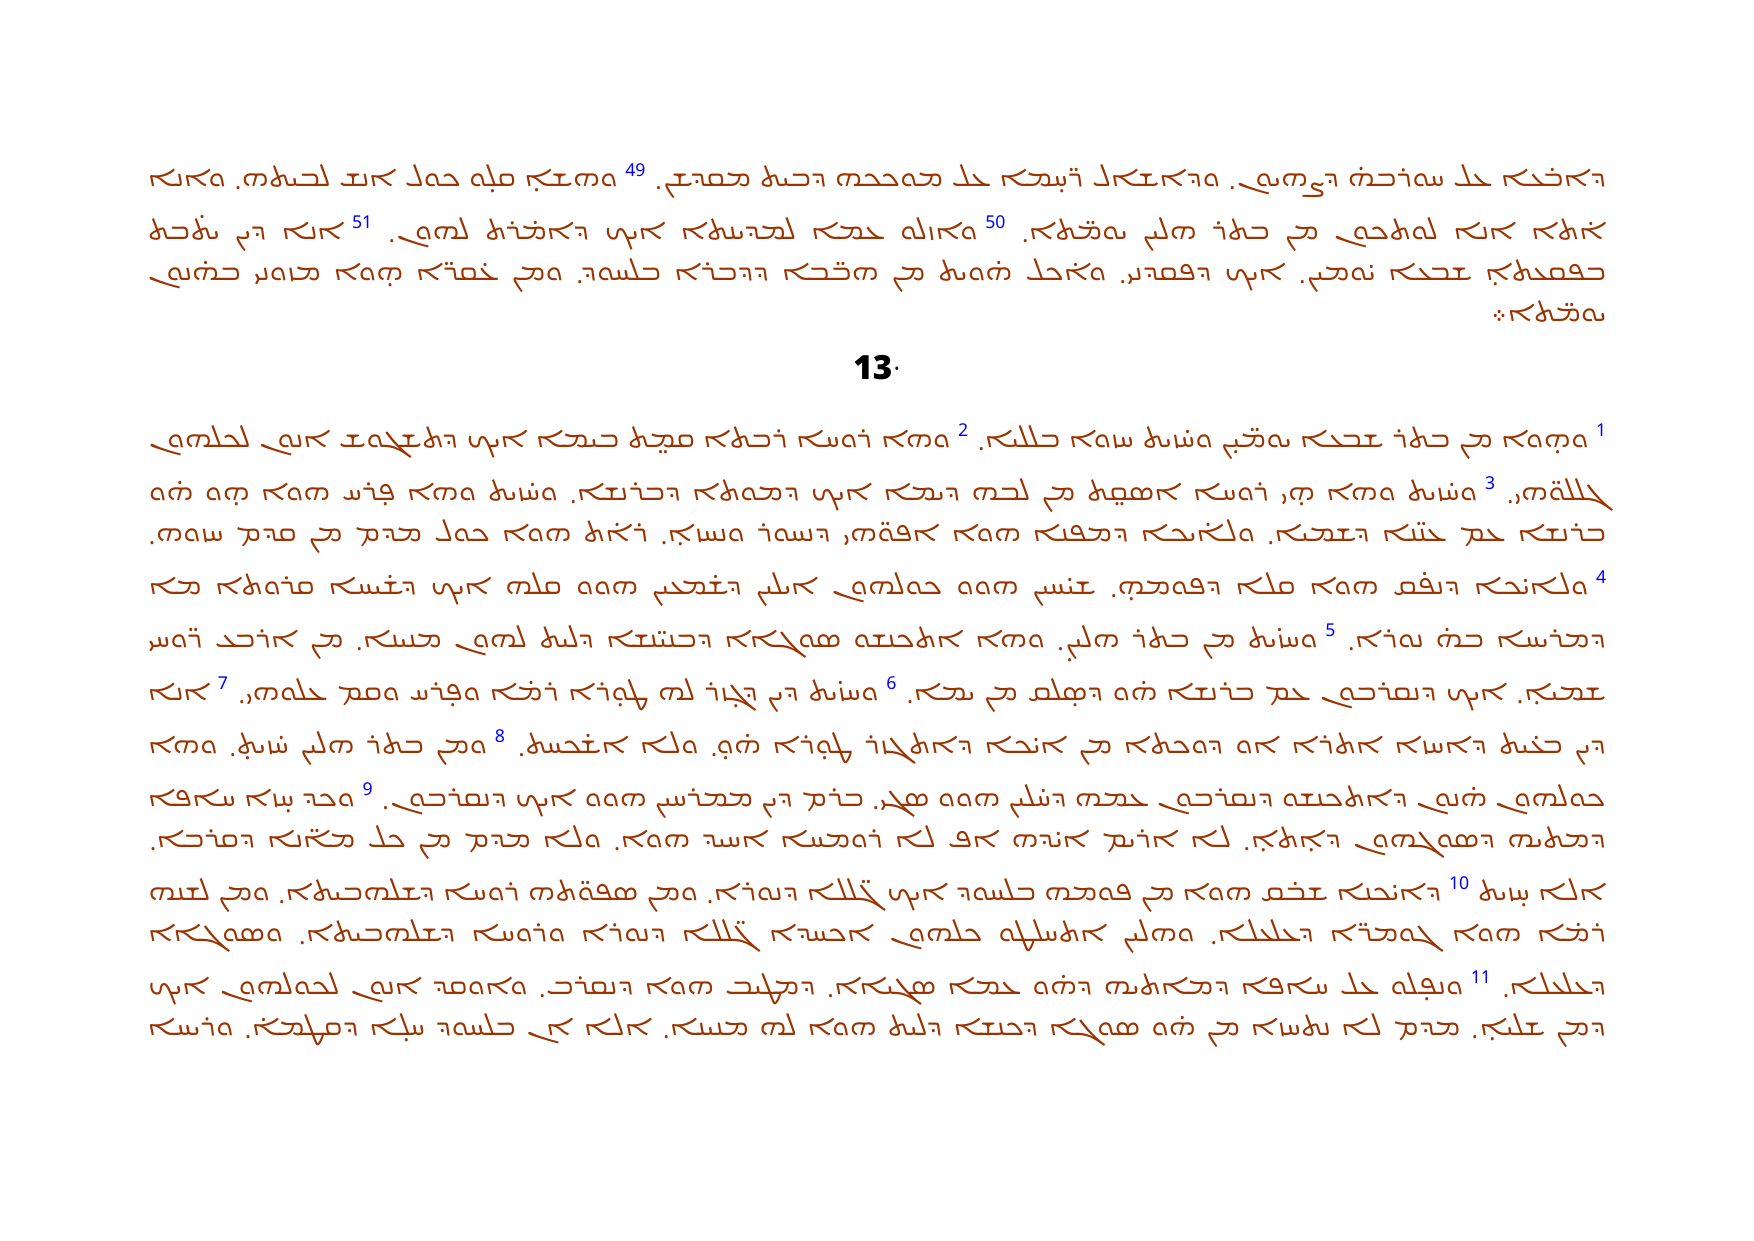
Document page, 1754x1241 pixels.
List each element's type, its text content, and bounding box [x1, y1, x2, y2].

text ܁13 [148, 348, 1606, 396]
text 1 ܘܗ̣ܘܐ ܡܢ ܒܬܪ ܫܒܥܐ ܝܘܡ̈ܝ̣ܢ ܘܚ̇ܙܝܬ ܚܙܘܐ ܒܠܠܝܐ܂ 2 ܘܗܐ ܪܘܚܐ ܪܒܬܐ ܩܡ̤ܬ ܒܝܡܐ ܐܝܟ ܕܬܫܓܘܫ ܐܢܘܢ ܠܟܠܗܘܢ ܓܠܠܘ̈ܗܝ܂ 3 ܘܚ̇ܙܝܬ ܘܗܐ ܗ̣ܝ ܪܘܚܐ ܐܣܩ̤ܬ ܡܢ ܠܒܗ ܕܝܡܐ ܐܝܟ ܕܡܘܬܐ ܕܒܪܢܫܐ܂ ܘܚ̇ܙܝܬ ܘܗܐ ܦ̣ܪܚ ܗܘܐ ܗ̣ܘ ܗ̇ܘ ܒܪܢܫܐ ܥܡ ܥܢ̈ܢܐ ܕܫܡܝܐ܂ ܘܠܐ̇ܝܟܐ ܕܡܦܢܐ ܗܘܐ ܐܦܘ̈ܗܝ ܕܢܚܘܪ ܘܢܚܙܐ̣܂ ܪܐ̇ܬ ܗܘܐ ܟܘܠ ܡܕܡ ܡܢ ܩܕܡ ܚܙܘܗ܂ 4 ܘܠܐܝ̇ܟܐ ܕܢܦ̇ܩ ܗܘܐ ܩܠܐ ܕܦܘܡܗ̣܂ ܫܝ̇ܚܝܢ ܗܘܘ ܟܘܠܗܘܢ ܐܝܠܝܢ ܕܫ̇ܡܥܝܢ ܗܘܘ ܩܠܗ ܐܝܟ ܕܫ̇ܝܚܐ ܩܪܘܬܐ ܡܐ ܕܡܪܝܚܐ ܒܗ̇ ܢܘܪܐ܂ 5 ܘܚܙ̇ܝܬ ܡܢ ܒܬܪ ܗܠܝܢ̣܂ ܘܗܐ ܐܬܟܢܫܘ ܣܘܓܐܐ ܕܒܢܝ̈ܢܫܐ ܕܠܝܬ ܠܗܘܢ ܡܢܝܢܐ܂ ܡܢ ܐܪܒܥ ܖ̈ܘܚܝ ܫܡܝܐ̣܂ ܐܝܟ ܕܢܩܪܒܘܢ ܥܡ ܒܪܢܫܐ ܗ̇ܘ ܕܣ̣ܠܩ ܡܢ ܝܡܐ܂ 6 ܘܚܙ̇ܝܬ ܕܝܢ ܕܓ̣ܙܪ ܠܗ ܛܘ̣ܪܐ ܪܡ̇ܐ ܘܦ̣ܪܚ ܘܩܡ ܥܠܘܗܝ܂ 7 ܐܢܐ ܕܝܢ ܒܥ̇ܝܬ ܕܐܚܙܐ ܐܬܪܐ ܐܘ ܕܘܟܬܐ ܡܢ ܐܝ̇ܟܐ ܕܐܬܓܙܪ ܛܘ̣ܪܐ ܗ̇ܘ̣܂ ܘܠܐ ܐܫ̇ܟܚܬ܂ 8 ܘܡܢ ܒܬܪ ܗܠܝܢ ܚ̇ܙܝܬ̣܂ ܘܗܐ ܟܘܠܗܘܢ ܗ̇ܢܘܢ ܕܐܬܟܢܫܘ ܕܢܩܪܒܘܢ ܥܡܗ ܕܚ̇ܠܝܢ ܗܘܘ ܣܓܝ܂ ܒܪܡ ܕܝܢ ܡܡܪܚܝܢ ܗܘܘ ܐܝܟ ܕܢܩܪܒܘܢ܂ 9 ܘܟܕ ܚ̣ܙܐ ܚܐܦܐ ܕܡܬܝܗ ܕܣܘܓܗܘܢ ܕܐ̣ܬܐ̣܂ ܠܐ ܐܪܝܡ ܐܝ̇ܕܗ ܐܦ ܠܐ ܪܘܡܚܐ ܐܚܝܕ ܗܘܐ܂ ܘܠܐ ܡܕܡ ܡܢ ܟܠ ܡܐ̈ܢܐ ܕܩܪܒܐ܂ ܐܠܐ ܚ̣ܙܝܬ 10 ܕܐܝ̇ܟܢܐ ܫܒ̇ܩ ܗܘܐ ܡܢ ܦܘܡܗ ܒܠܚܘܕ ܐܝܟ ܓ̈ܠܠܐ ܕܢܘܪܐ܂ ܘܡܢ ܣܦܘ̈ܬܗ ܪܘܚܐ ܕܫܠܗܒܝܬܐ܂ ܘܡܢ ܠܫܢܗ ܪܡ̇ܐ ܗܘܐ ܓܘܡܖ̈ܐ ܕܥܠܥܠܐ܂ ܘܗܠܝܢ ܐܬܚܠܛܘ ܟܠܗܘܢ ܐܟܚܕܐ ܓ̈ܠܠܐ ܕܢܘܪܐ ܘܪܘܚܐ ܕܫܠܗܒܝܬܐ܂ ܘܣܘܓܐܐ ܕܥܠܥܠܐ܂ 11 ܘܢܦ̣ܠܘ ܥܠ ܚܐܦܐ ܕܡܐܬܝܗ ܕܗ̇ܘ ܥܡܐ ܣܓܝܐܐ܂ ܕܡܛܝܒ ܗܘܐ ܕܢܩܪܒ܂ ܘܐܘܩܕ ܐܢܘܢ ܠܟܘܠܗܘܢ ܐܝܟ ܕܡܢ ܫܠܝܐ̣܂ ܡܕܡ ܠܐ ܢܬܚܙܐ ܡܢ ܗ̇ܘ ܣܘܓܐ ܕܟܢܫܐ ܕܠܝܬ ܗܘܐ ܠܗ ܡܢܝܢܐ܂ ܐܠܐ ܐܢ ܒܠܚܘܕ ܚܠ̣ܐ ܕܩܛܡܐ̇܂ ܘܪܝܚܐ ܕܬܢܢܐ܂ ܘܚ̇ܙܝܬ ܘܬܡ̇ܗܬ܀ 12 ܘܡܢ ܒܬܪ ܗܠܝܢ̣܂ ܚܙ̇ܝܬ ܠܗ̇ܘ ܒܪܢܫܐ ܕܢܚ̣ܬ ܡܢ ܛܘ̣ܪܐ ܗ̇ܘ܂ ܘܩ̇ܪܐ ܗܘܐ ܠܘܬܗ ܣܘܓܐܐ ܕܟܢܫܐ ܐܚܪܢܐ ܕܫܠܡܐ܂ 13 ܘܗܘܘ ܡܬܩܪܒܝܢ ܗܘܘ ܠܘܬܗ ܕܡ̈ܘܬܐ ܕܒܢܝܢ̈ܫܐ ܣܓ̈ܝܐܐ܂ ܡܢܗܘܢ ܚ̇ܕܝܢ ܗܘܘ ܕܝܢ܂ ܘܡܢܗܘܢ ܟܡܝܕܝܢ ܘܡܢܗܘܢ ܐܣܝܪܝܢ܂ ܘܡܢܗܘܢ ܡܝܬܝܢ ܠܐܝܠܝܢ ܕܡܬܩܪܒܝܢ܂ ܘܐܢܐ ܕܝܢ ܡܢ ܣܘܓܐܐ ܕܙܘܥܬܐ ܐܬܬܥܝܪܬ ܀ ܘܒܥ̇ܝܬ ܡܢ ܡܪܝܡܐ ܘܐܡ̇ܪܬ܂ 14 ܐܢܬ ܗܘ ܕܡܢ ܒܪܫܝܬ ܚܘܝܬܝܗܝ ܠܥ̣ܒܕܟ ܬܡܝ̈ܗܬܐ ܗܠܝܢ܂ ܘܟܕ ܠܐ ܫ̇ܘܐ ܐܢܐ ܚܫܒܬܢܝ ܕܬܩܒܠܝܗ̇ ܠܒܥܘܬܝ܂ 15 ܘܗܫܐ ܓܠܝ ܠܝ ܬܘܒ ܦܘܫܩܗ ܕܚܙܘܐ ܗܢܐ܂ 16 ܐܝܟ ܕܡܬܚܫܒ ܐܢܐ ܓܝܪ ܒܡܕܥܝ̣܂ ܘܝ ܠܐܝܠܝܢ ܕܡܫܬܚܪܝܢ ܒܗ̇ܢܘܢ ܝܘܡ̈ܬܐ܂ ܘܣ̇ܓܝ ܬܘܒ ܝܬܝܪܐܝܬ̣܂ ܘܝ ܠܐܝܠܝܢ ܕܠܐ ܡܫܬܚܪܝܢ܂ 17 ܡܛܠ ܓܝܪ ܕܠܐ ܐܫܬܚܪ ܢܬܬܥܝܩܘܢ 18 ܒܡܕܡ ܕܢܛܝܪ ܠܐܝܠܝܢ ܕܡܫܬܚܪܝܢ ܒܝܘ̈ܡܬܐ ܐܚܖ̈ܝܐ܂ ܘܗ̣ܢܘܢ ܕܝܢ ܠܐ ܡܡܛܝܢ ܠܗܝܢ܂ ܐܦ ܠܐܝܠܝܢ ܕܐܫܬܚܪܘ܂ 19 ܡܛܠ ܗܢܐ ܘܝ܂ ܚ̇ܙܝܢ ܓܝܪ ܩܘܢܕܝܢܘܣ ܖ̈ܘܪܒܐ̣܂ ܥܡ ܐܘ̈ܠܨܢܐ ܣܓ̈ܝܐܐ ܐܝܟ ܕܡܚܘܝܢ ܚ̈ܙܘܐ ܗܠܝܢ܂ 20 ܒܪܡ ܕܝܢ ܦܩܚ ܗܘ ܕܢܩܘܡ ܐܢܫ ܒܩܝܢܕܘܢܣ ܘܢܐܬܐ ܠܗܝܢ ܠܗܠܝܢ܂ ܐܘ ܕܢܥܒܪ ܐܝܟ ܥܢܢܐ ܡܢ ܥܠܡܐ܂ ܘܠܐ ܢܚܙܐ ܡܕܡ ܕܓ̇ܕܫ ܒܫܘܠܡܗܘܢ ܕܙܒܢ̈ܐ ܀ 21 ܘܥ̣ܢܐ ܘܐܡ̣ܪ ܠܝ ܐܦ ܦܘܫܩܗ ܕܚܙܘܟ ܐܡ̇ܪ ܠܟ܂ ܐܦ ܥܠ ܐܝܠܝܢ ܕܡܠ̣ܠܬ ܐܓ̇ܠܐ ܠܟ܂ 22 ܡܛܠ ܕܐܡ̣ܪܬ ܥܠ ܐܝܠܝܢ ܕܡܫܬܚܪܝܢ ܘܥܠ ܐܝܠܝܢ ܕܠܐ ܡܫܬܚܪܝ̣ܢ܂ ܗܕܐ ܗܝ ܐܠܬܐ܂ 23 ܗ̇ܘ ܕܡܣܝܒܪ ܩܘܢܕܘܢܘܣ ܒܗ̇ܘ ܙܒܢܐ̣܂ ܗ̣ܘ ܡܢܛܪ ܠܐܝܠܝܢ ܕܒܝܢܕܘܢܘܣ ܪܡ̣ܝܢ ܠܐܝܠܝܢ ܕܐܝܬ ܠܗܘܢ ܥ̇ܒ̈ܕܐ ܘܗܝܡܢܘܬܐ ܠܘܬ ܡܪܝܡܐ ܘܚܝܠܬܢܐ܂ 24 ܚܙܝ ܗܟܝܠ ܕܐܬܝܗܒ ܛܘܒܐ ܠܐܝܠܝܢ ܕܐܫܬܚܪܘ ܝܬܝܪ ܡܢ ܐܝܠܝܢ ܕܡܝܬܘ܂ 25 ܦܘܫܩܗ ܕܝܢ ܕܚܙܘܟ ܗܢܘ܂ ܂ ܡܛܠ ܕܚܙ̣ܝܬ ܓܒܪܐ ܕܣ̇ܠܩ ܡܢ ܠܒܗ ܕܝܡܐ܂ 26 ܗ̣ܘܝܘ ܘ̇ܘ ܕܢܛ̇ܪ ܡܪܝܡܐ ܠܙܒ̈ܢܐ ܣܓܝܐ̈ܐ܂ ܗ̇ܘ ܕܒܐܝܕܗ ܢܦܪܩܝܗ̇ ܠܒܪܝܬܗ܂ ܘܗ̣ܘ ܢܥܒܪ ܠܐܝܠܝܢ ܕܐܫܬܚܪܘ܂ 27 ܘܕܚ̣ܙܝܬ ܕܡܢ ܦܘܡܗ ܢܦ̇ܩܐ ܗܘܬ ܪܘܚܐ ܕܢܘܪܐ ܘܕܥܠܥܠܐ܂ 28 ܘܕܠܐ ܕܝܢ ܐܚܝܕ ܗܘܐ ܒܐ̣ܝܕܗ ܪܘܡܚܐ ܘܠܐ ܡܐܢܐ ܕܩܪܒܐ܂ ܘܚ̇ܒܠ ܠܣܘܓܐܐ ܕܡܬܝܬܗ ܕܗ̇ܘ ܟܢܫܐ ܕܐ̇ܬܐ ܕܢܥܒܕ ܥܡܗ ܩܪܒܐ܂ ܗܕܐ ܗܝ ܡܠܬܐ܂ 29 ܗܐ ܝܘܡ̈ܬܐ ܐ̇ܬܝܢ܂ ܐܡܬܝ ܕܢܥܒܕ ܡܪܝܡܐ ܕܢܦܪܘܩ ܠܐܝܠܝܢ ܕܥܠ ܐܪܥܐ܂ 30 ܬܐܬܐ ܬܘܗܬܐ ܣܓܝܐܬܐ ܥܠ ܥܡܘܖ̈ܝܗ̇ ܕܐܪܥܐ܂ 31 ܘܢܬܚܫܒܘܢ ܕܢܩܪܒܘܢ ܚܕ ܥܡ ܚܕ܂ ܡܕܝܢܬܐ ܥܡ ܡܕܝܢܬܐ܂ ܘܐܬܪܐ ܥܡ ܐܬܪܐ܂ ܘܥܡܐ ܥܡ ܥܡܐ܂ ܘܡܠܟ̇ܘܬܐ ܥܡ ܡܠܟܘܬܐ܂ 32 ܘܢܗ̇ܘܐ ܟܕ ܢܗ̈ܘܝܢ ܗܠܝܢ ܐܬܘ̈ܬܐ ܕܩܕ̇ܡܬ ܐܡ̇ܪܬ ܠܟ܂ ܗ̇ܝܕܝܢ ܢܬܓܠܐ ܒܪܝ ܗ̇ܘ ܕܚܙ̣ܝܬ ܐܝܟ ܓܒܪܐ ܕܣ̇ܠܩ܂ 33 ܘܟܕ ܢܫܡܥܘܢ ܥܡܡ̈ܐ ܟܠܗܘܢ ܩܠܗ ܢܫܒܩܘܢ ܟܠ ܐܢܫ ܡܢܗܘܢ ܐܬܪܗ ܘܩܪܒܐ ܕܒܝܢܬܗܘܢ 34 ܘܢܬܟܢܫܘܢ ܐܟܚܕܐ ܟܢܫܐ ܕܠܝܬ ܠܗ ܡܢܝܢܐ܂ ܐܝܟ ܕܚ̣ܙܝܬ ܕܨ̇ܒܝܢ ܕܢܐܬܘܢ ܘܢܥܒܕܘܢ ܩܪܒܐ ܥܡ ܓܒܪܐ ܗ̇ܘ܂ 35 ܗ̣ܘ ܕܝܢ ܢܩܘܡ ܥܠ ܪܝܫ ܛܘ̣ܪܐ ܕܨܗܝܘܢ܂ 36 ܘܨܗܝܘܢ ܕܝܢ ܬܐܬܐ܂ ܘܬܬܓܠܐ ܠܟܘܠ ܟܕ ܡܥܬܕܐ ܘܒܢ̣ܝܐ܂ ܐܝܟ ܕܚ̣ܙܝܬ ܛܘ̣ܪܐ ܕܐܬܓܙܪ ܕܠܐ ܒܐܝܕ̈ܝܢ܂ 37 ܗ̣ܘ ܕܝܢ ܒܪܝ̣܂ ܢܟܣ ܠܥܡ̈ܡܐ ܗܠܝܢ ܕܐܬܘ ܥܠ ܪܘܫܥܗܘܢ܂ ܗ̇ܢܘܢ ܕܐܬܕܡܝܘ ܠܥܠܥܠܐ܂ ܘܢܣܕܘܪ ܩܕܡܝܗܘܢ ܥ̇ܒ̈ܕܝܗܘܢ ܒܝ̣̈ܫܐ܂ ܘܬܫܢܝܩܐ ܗ̇ܘ ܕܥܬܝܕܝܢ ܕܢܫܬܢܩܘܢ܂܂ 38 ܡܢ ܒܬܪܟܢ ܕܝܢ ܗ̇ܘ ܕܐܬܕܡܝ ܠܫܠܗܒܝܬܐ̣܂ ܢܘܒܕ ܐܢܘܢ ܕܠܐ ܥܡܠܐ܂ ܒܢܡܘܣܗ ܕܗ̇ܘ ܕܐܬܕܡܝ ܠܢܘܪܐ ܀ 39 ܘܕܚܙܝܬܝܗܝ ܕܩ̇ܪܐ ܘܡܟܢܫ ܠܘܬܗ ܣܘܓܐܐ ܕܟܢܫܐ ܐܚܪܢܐ ܕܫܠܡܐ̣܂ 40 ܗ̣ܢܘܢ ܐܢܘܢ ܬܫܥܐ ܫܒ̈ܛܝܢ ܘܦܠܓܗ܂ ܗܠܝܢ ܕܐܫܬܒܝܘ ܗܘܘ ܡܢ ܐܪܥܗܘܢ ܒܝܘ̈ܡܬܗ ܕܝܘܫܝܐ ܡ̇ܠܟܐ܂ ܗܠܝܢ ܕܫ̣ܒܐ ܣܠܒܢܣܪ ܡ̇ܠܟܐ ܕܐܬܘܖ̈ܝܐ܂ ܘܐܝܬܝ ܐܢܘܢ ܠܥܒܪܗ ܕܢܗܪܐ ܦܪܬ܇ ܘܐܫܬܒܝܘ ܠܐܪܥܐ ܐܚܪܬܐ 41 ܐܬܚܫܒܘ ܗܘܘ ܓܝܪ ܗ̣ܢܘܢ ܒܝܢܬܗܘܢ܂ ܘܐܬܡܠܟܘ ܗܢܐ ܡܠ̣ܟܐ̣܂ ܕܢܫܒܩܘܢ ܣܘܓܐܐ ܕܥܡ̈ܡܐ ܘܢܐܙܠܘܢ ܠܐܬܪܐ ܓܘܝܐ܂ ܐܝܟܐ ܕܡܢ ܝܘܡ̈ܘܗܝ ܠܐ ܥܡ̤ܪܬ ܬܡܢ ܫܪܒܬܐ ܕܒ̈ܢܝܢܫܐ 42 ܕܐܦܢ ܬܡܢ ܢܛܪܘܢ ܢܡܘܣܗܘܢ ܗ̇ܘ ܕܠܐ ܢܛܪܘܗܝ ܗܘܘ ܒܐܪܥܗܘܢ܀ 43 ܘܥܠܘ ܗܘܘ ܕܝܢ ܒܡ̈ܥܠܢܐ ܐ̈ܠܝܨܐ ܕܦܪܬ܂ 44 ܥ̣ܒܕ ܠܗܘܢ ܓܝܪ ܡܪܝܡܐ ܗܝ̇ܕܝܢ ܬܕܡܖ̈ܬܐ܂ ܟ̇ܠܐ ܗܘܐ ܓܝܪ ܡܦܩܢ̈ܘܗܝ ܕܢܗܪܐ ܥܕܡܐ ܕܥ̣ܒܪܘ ܟܘܠܗܘܢ܂ 45 ܕܢܐܙܠܘܢ ܗܘܘ ܕܝܢ ܒܝ̣ܫܐ܂ ܐܘܪܚܐ ܣܓܝܐܐ ܗܘܬ ܠܡܐܙܠ̣ ܡܪܕܐ ܫܢܬܐ ܚܕܐ ܘܦܠܓܗ̇܂ ܗ̣ܘ ܕܝܢ ܗ̇ܘ ܐܬܪܐ ܡܬܩܪܐ ܐܪܙܦ܂ ܣܘܦܗ ܕܥܠܡܐ܂ 46 ܘܥܡ̣ܪܘ ܬܡܢ ܥܕܡܐ ܠܙܒܢܐ ܐܚܪܝܐ܂ ܘܗܝ̇ܕܝܢ ܬܘܒ ܕܥܬܝܕܝܢ ܕܢܐܬܘܢ̣܂ 47 ܬܘܒ ܡܪܝܡܐ ܢܟܠܐ ܡܦܩ̈ܢܘܗܝ ܕܢܗܪܐ ܦܪܬ܂ ܐܝܟ ܕܢܫܟܚܘܢ ܢܥܒܪܘܢ܂ ܡܛܠ ܗܢܐ ܗܘ ܚܙ̣ܝܬ ܣܘܓܐܐ ܕܟܢܫܐ ܕܡܬܟܢܫ ܒܫܠܡܐ܂ 48 ܐܠܐ ܐܦ ܐܝܠܝܢ ܕܐܫܬܚܪܘ ܡܢ ܥܡܟ ܢܐܚܘܢ܂ ܐܝܠܝܢ ܕܡܫܬܟܚܝܢ ܒܬܚ̈ܘܡܝ ܩܕ̈ܝܫܐ܂ 49 ܘܢܗܘܐ ܕܝܢ ܕܟܕ ܢܘܒܕ ܣܘܓܐܐ ܕܥܡ̈ܡܐ ܕܐܬܟܢܫܘ̣ ܢܛܢ ܥܠ ܥܡܐ ܕܐܫܬܚܪ܂ 50 ܘܗ̇ܝܕܝܢ ܢܚܘܐ ܐܢܘܢ ܬܕܡܖ̈ܬܐ ܝܬܝܖ̈ܬܐ ܀ 51 ܘܐܢܐ ܬܘܒ ܐܡ̇ܪܬ ܠܗ܂ ܐܘ ܡܪܝܐ ܡܪܝ܂ ܗܕܐ ܐܘܕܥܝܢܝ܂ ܡܛܠ ܡܢܐ ܚܙ̇ܝܬܗ ܠܓܒܪܐ ܕܡܢ ܠܒܗ ܕܝܡܐ ܣܠܩ ݊ ݊ ܀ ܘܥ̣ܢܐ ܘܐ̣ܡܪ ܠܝ܂ 52 ܐܝ̇ܟܢܐ ܕܠܐ ܡ̣ܨܐ ܐܢܫ ܕܢܒܨܐ ܘܢܫܟܚ ܐܘ ܢܕܥ ܡܕܡ ܕܒܥܘܡ̈ܩܘܗܝ ܕܝܡܐ̣܂ ܗܟܢܐ ܠܐ ܡܫܟܚ ܐܢܫ ܡܢ ܐܝܠܝܢ ܕܥܠ ܐܪܥܐ ܕܢܚܙܝܘܗܝ ܠܒܪܝ ܐܘ ܠܐܝܠܝܢ ܕܥܡܗ̇܂ ܐܠܐ ܐܢ ܒܗ̇ܘ ܙܒܢܐ ܒܝܘܡܗ܂ 53 ܗܢܘ ܦܘܫܩܗ ܕܚܙܘܐ ܕܚ̣ܙܝܬ܂ ܡܛܠ ܗܢܐ ܐܬܓܠܝ ܠܟ ܗܠܝܢ̇ ܠܟ ܒܠܚܘܕܝܟ܂ 54 ܡܛܠ ܕܫܒ̣ܩܬ ܐܝܠܝܢ ܕܕܝܠܟ ܐ̈ܢܝܢ܂ ܘܐܬܒܛܠ ܠܟ ܥܠ ܐܝܠܝܢ ܕܕܝܠܢ ܐ̈ܢܝܢ܂ ܘܐܝܠܝܢ ܕܕܢܡܘܣܐ ܐ̈ܢܝܢ ܒܥ̣ܝܬ 55 ܚܝ̈ܝܟ ܓܝܪ ܒܚܟܡܬܐ ܕܒ̣ܪܬ܂ ܘܠܣܟܘܠܬܢܘܬܐ ܩܪ̣ܝܬ ܐܡܝ܂ 56 ܡܛܠ ܗܢܐ ܚܘܝܬܟ ܗܠܝܢ܂ ܐܓܪܐ ܓܝܪ ܠܘܬ ܡܪܝܡܐ ܢܗܘܐ ܕܝܢ ܡܢ ܒܬܪ ܬܠܬܐ ܝܘܡ̈ܝܢ ܐܡܠܠ ܥܡܟ ܐܚܖ̈ܢܝܬܐ܂ ܘܐܦܫܩ ܠܟ ܬܕܡܖ̈ܬܐ ܐܚܖ̈ܝܬܐ ܀܀ 57 ܘܐ̇ܙܠܬ ܘܗ̇ܠܟܬ ܒܦܩܥܬܐ ܣ̇ܓܝ܂ ܘܡܫܒܚ ܗܘ̇ܝܬ ܘܡܘܕܐ ܠܡܪܝܡܐ̇܂ ܥܠ ܬܕܡܖ̈ܬܐ ܕܥܒ̣ܕ ܒܙܒܢ ܙܒܢ܂ 58 ܘܡܕܒܪ ܙܒ̈ܢܐ ܘܡܕܡ ܕܐ̇ܬܐ ܒܙܒ̈ܢܐ܂ ܘܝܬ̇ܒܬ ܬܡܢ ܬܠܬܐ ܝܘܡ̈ܝܢ܂ [148, 408, 1606, 1050]
text 1 ܘܗ̣ܘܐ ܕܟܕ ܡܠܠ ܗܘܐ ܐܪܝܐ ܡ̈ܠܐ ܗܠܝܢ ܠܘܬ ܢܫܪܐ̣܂ ܚܙܝ̇ܬ 2 ܘܗܐ ܪܝܫܐ ܗ̇ܘ ܕܐܫܬܚܪ ܐܬܚܒܠ ܡܢ ܫܠܝܐ܂ ܘܗ̇ܝܕܝܢ ܗ̇ܢܘܢ ܬܪܝܢ ܓܦ̈ܐ ܕܐܙ̣ܠܘ ܠܘܬܗ̣܂ ܩܡ̇ܘ ܐܝܟ ܕܢܫܬܠܛܘܢ ܘܠܖ̈ܝܫܢܘܬܗܘܢ ܢܗܘܐ ܫܘܠܡܐ܂ ܘܫܓܘܫܝܐ ܬܗܘܐ ܡܠܝ̣ܐ܂ 3 ܘܚ̇ܙܝܬ ܕܐܦ ܗ̣ܢܘܢ ܐܬܚܒܠܘ܂ ܘܟܠܗ ܦܓܪܗ ܕܢܫܪܐ ܝܩ̇ܕ ܗܘܐ܂ ܐܪܥܐ ܕܝܢ ܬܡܝܗܐ ܗܘܬ ܣ̇ܓܝ܂ ܐܢܐ ܕܝܢ ܡܢ ܣܘܓܐܐ ܕܙܘܥܬܐ ܘܡܢ ܕܚܠܬܐ ܪܒܬܐ ܐܬ̇ܬܥܝܪܬ܂ ܘܐܡ̇ܪܬ ܠܪܘܚܝ܂ 4 ܕܐܢܬܝ ܥܒ̣ܕܬܝ ܠܝ ܗܠܝܢ ܟܠܗܝܢ̇ ܡܛܠ ܕܡܥܩܒܐ ܐܢܬ ܥܠ ܐܘܖ̈ܚܬܗ ܕܡܪܝܡܐ܂ 5 ܘܗܐ ܡܫܪܝ ܐܢܐ ܒܢܦܫܝ܂ ܘܪܘܚܝ ܒܨܪܬ ܣ̇ܓܝ܂ ܘܠܐ ܐܫܬܚܪ ܒܝ ܚܝܠܐ ܐܦܠܐ ܩܠܝܠ ܡܢ ܕܚܠܬܐ ܣܓܝܐܬܐ ܕܕܚ̇ܠܬ ܒܗܢܐ ܠܠܝܐ ܀ 6 ܘܗܫܐ ܐܒ̇ܥܐ ܡܢ ܡܪܝܡܐ ܘܢܚܝܠܢܝ ܥܕܡܐ ܠܚܪܬܐ܂ 7 ܘܐܡ̇ܪܬ܂ ܐܘ ܡܪܝܐ ܡܪܝ܂ ܐܢ ܐܫܟ̇ܚܬ ܖ̈ܚ̣ܡܐ ܒܥ̈ܝܢܝܟ܃ ܘܐܢ ܫܪܝܪܐܝܬ ܐܝܬ ܠܝ ܛܘܒܐ ܠܘܬܟ ܝܬܝܪ ܡܢ ܣܓ̈ܝܐܐ܃ ܘܐܢ ܒܩܘܫܬܐ ܣܠ̤ܩܬ ܒܥܘܬܝ ܩܕܡ ܪܒܘܬܐ ܕܦܪܨܘܦܟ̣܂ 8 ܚܝܠܝܢܝ ܘܐܘܕܥܝܢܝ ܠܝ ܠܥ̣ܒܕܟ ܦܘܫܩܗ ܘܦܘܪܫܢܗ ܕܚܙܘܐ ܗܢܐ ܕܚ̇ܙܝܬ܂ ܡܛܠ ܕܡܠܝܐܝܬ ܬܒܝܐܗ̇ ܠܢܦܫܝ܂ 9 ܠܘ ܓܝܪ ܕܫ̇ܘܐ ܐܢܐ̇܂ ܚܫܒܬܢܝ ܕܬܓܠܐ ܠܝ ܫܘܠܡܗܘܢ ܕܙܒ̈ܢܐ܂ ܘܚܪܬܗܘܢ ܕܥܕ̈ܢܐ ݊ ܀ ܘܥܢ̣ܐ ܘܐܡ̣ܪ ܠܝ܂ 10 ܗܢܘ ܦܘܫܩܗ ܕܚܙܘܐ ܕܚ̣ܙܝܬ܂ 11 ܢܫܪܐ ܕܚܙ̣ܝܬ ܕܣܠ̣ܩ ܡܢ ܝܡܐ̣܂ ܗܕܐ ܗܝ ܡ̇ܠܟܘܬܐ ܪܒܝܥܝܬܐ ܗ̇ܝ ܕܐܬ̤ܚܙܝܬ ܒܚܙܘܐ ܠܐܚܘܟ ܕܢܝܐܝܠ܂ 12 ܐܠܐ ܠܐ ܐܬܦܫ̤ܩܬ ܠܗ ܐܝܟ ܕܡܦܫܩ ܐܢܐ ܠܟ ܗܫܐ܂ ܐܘ̣ ܐܝܟ ܕܦܫ̇ܩܬ ܠܟ ݊ ܀ ݊ 13 ܗܐ ܝܘܡ̈ܬܐ ܐܬ̇ܝܢ܂ ܘܬܩܘܡ ܡܠܟܘܬܐ ܥܠ ܐܪܥܐ܂ ܘܬܗܘܐ ܕܚܝܠܐ ܡܢ ܟܠܗܝܢ ܡܠܟܘ̈ܬܐ ܕܗ̈ܘܝ ܡܢ ܩܕܡܝܗ̇܂ 14 ܘܢܡܠܟܘܢ ܒܗ̇ ܬܪܥܣܪ ܡ̈ܠܟ̇ܝܢ ܚܕ ܒܬܪ ܚܕ܂ 15 ܬܢܝܢܐ ܕܝܢ ܟܕ ܢܡܠܟ̣܂ ܗ̣ܘ ܢܐܚܘܕ ܙܒܢܐ ܝܬܝܪ ܡܢ ܗ̇ܢܘܢ ܬܪܥܣܪ܂ 16 ܣܢܘ ܦܘܫܩܐ ܕܬܪܥܣܪ ܓ̈ܦܐ ܕܚ̣ܙܝܬ܂ 17 ܘܡܛܠ ܕܚ̣ܙܝܬ ܩܠܐ ܕܡܡܠܠ ܗܘܐ ܘܠܐ ܢܦ̇ܩ ܗܘܐ ܡܢ ܪܝܫܗ ܕܢܫܪܐ ܐܠܐ ܡܢ ܡܨܥܬܗ ܕܦܓܪܗ̣܂ 18 ܗܕܐ ܗܝ ܡܠܬܐ܂ ܡܛܠ ܕܒܝܢܬ ܙܒܢܗ̇ ܕܡܠܟܘܬܐ ܗ̇ܝ̣ ܗ̈ܘܝܢ ܦܠܓܘ̈ܬܐ ܣܓܝܐ̈ܬܐ܂ ܘܩܝܢܕܘܢܘܣ ܬܥܒܕ܂ ܕܬܦ̣ܠ ܠܐ ܬܦ̣ܠ܂ ܗܝ̇ܕܝܢ ܐܠܐ ܕܬܘܒ ܬܬܩܢ ܠܪܝܫܢܘܬܗ̇ ܩܕܡܝܬܐ܂ 19 ܘܡܛܠ ܕܚ̣ܙܝܬ ܓ̈ܦܐ ܙܥܘܖ̈ܐ ܬܡܢܝܐ ܕܝܥܘ ܬܚܝܬ ܓܦܘ̈ܗܝ̣܂ 20 ܗܕܐ ܗܝ ܡܠܬܐ܂ ܢܩܘܡܘܢ ܒܗ̇ ܓܝܪ ܬܡܢܝܐ ܡ̈ܠܟ̇ܝܢ̇܂ ܗܠܝܢ ܕܗ̇ܘܝܢ ܙܒܢܝ̈ܗܘܢ ܩܠܝܠܝܢ܂ ܘܥܕܢ̈ܝܗܘܢ ܡܣܪܗܒܝܢ܂ ܘܬܪܝܢ ܡܢܗܘܢ ܢܐܒܕܘܢ 21 ܟܕ ܢܡܛܐ ܙܒܢܐ ܕܢܦܠܓ܂ ܘܐܪܒܥܐ ܢܬܢܛܪܘܢ ܠܙܒܢܐ܂ ܕܟܕ ܢܡܛܐ ܙܒܢܗ ܕܢܫܠܡ܂ ܬܪܝܢ ܕܝܢ ܢܬܢܛܪܘܢ ܠܫܘܠܡܐ܂ 22 ܘܡܛܠ ܕܚ̣ܙܝܬ ܒܗ ܬܠܬܐ ܖ̈ܝܫܝܢ ܕܫ̣ܠܝܢ̣܂ 23 ܗܕܐ ܗܝ ܡܠܬܐ܂ ܒܚܪܬܗܘܢ ܕܙܒ̈ܢܐ ܢܩܝܡ ܡܪܝܡܐ ܬܠܬܐ ܡ̈ܠܟ̇ܝܢ܂ ܘܢܚܕܬܘܢ ܒܗ̇ ܣܓܝܐ̈ܬܐ܂ ܘܢܫܚܩܘܢܝܗ̇ ܠܐܪܥܐ 24 ܠܥܡܘܖ̈ܝܗ̇ ܒܥܡܠܐ ܣܓܝܐܐ܂ ܝܬܝܪ ܡܢ ܟܠܗܘܢ ܐܝܠܝܢ ܕܗܘܘ ܡܢ ܩܕܡܝܗܘܢ܂ ܡܛܠ ܗܢܐ ܗ̣ܢܘܢ ܐܬܩܪܝܘ ܖ̈ܝܫܘܗܝ ܕܢܫܪܐ܂ 25 ܗ̣ܢܘܢ ܐܢܘܢ ܓܝܪ ܕܡܚܕܬܝܢ ܪܘܫܥܗ܂ ܘܗ̣ܢܘܢ ܡܫܠܡܝܢ ܠܗ ܠܚܪܬܗ܂ 26 ܘܡܛܠ ܕܚ̣ܙܝܬ ܠܗ̇ܘ ܚܕ ܪܫܐ ܪܒܐ ܕܐܬܚܒܠ̣܂ ܡܛܠ ܕܚܕ ܡܢܗܘܢ ܢܡܘܬ ܒܠܚܘܕ ܥܠ ܥܪܣܗ܂ ܐܦ ܗ̣ܘ ܕܝܢ ܟܕ ܡܫܬܢܩ܂ 27 ܗ̇ܢܘܢ ܕܝܢ ܬܪܝܢ ܕܐܫܬܚܪܘ̣ ܚܪܒܐ ܬܐܟܘܠ ܐܢܘܢ܂ 28 ܡܛܠ ܕܚܪܒܗ ܕܚܕ ܬܐܟܘܠ ܠܚܪܒܗ܂ ܐܠܐ ܕܝܢ ܐܦ ܗ̣ܘ ܒܚܪܬܐ ܒܚܪܒܐ ܢ̇ܦܠ܂ 29 ܘܡܛܠ ܕܚܙ̣ܝܬ ܓ̈ܦܐ ܬܪܝܢ ܕܐܙܠܘ ܠܘܬ ܪܝܫܐ ܕܒܓܒܐ ܕܝܡܝܢܐ܂ 30 ܗܕܐ ܗܝ ܡܠܬܐ܂ ܗܠܝܢ ܐܢܘܢ ܕܦ̣ܪܫ ܡܪܝܡܐ ܠܫܘܠܡܗ܂ ܘܠܡܠܟܘܬܗܘܢ ܢܗܘܐ ܫܘܠܡܐ܂ ܘܫܓܘܫܝܐ ܬܗܘܐ ܡܠ̣ܝܐ 31 ܐܝܟ ܕܚ̣ܙܝܬ ݊ ܀ ܘܕܚܙܝܬ ܐܪܝܐ ܕܐܬܬܥܝܪ ܡܢ ܥܒܐ܂ ܕ̇ܓܥܐ ܘܢܗ̇ܡ ܘܡܡܠܠ ܠܘܬ ܢܫܪܐ܂ ܘܡܟܣ ܗܘܐ ܠܗ ܥܠ ܥ̣ܘܠܗ܂ ܘܟܠܗܝܢ ܡ̈ܠܐ ܐܝܟ ܕܫܡ̣ܥܬ܂ 32 ܗ̣ܘܝܘ ܡܫܝܚܐ̇܂ ܗ̇ܘ ܕܢܛ̇ܪ ܡܪܝܡܐ ܠܫܘܠܡܗܘܢ ܕܝܘܡ̈ܬܐ܂ ܗ̇ܘ ܕܕܢ̇ܚ ܡܢ ܙܪܥܗ ܕܕܘܝܕ܂ ܘܢܐܬܐ ܘܢܡܠܠ ܥܡܗܘܢ܂ ܘܢܟܣ ܐܢܘܢ ܥܠ ܪܘܫܥܗܘܢ܂ ܘܥܠ ܡܒܐܫܢܘܬܗܘܢ ܢܟܘܢ ܐܢܘܢ܂ ܘܢܣܕܘܪ ܩܕܡܝܗܘܢ ܥ̣ܘܠܗܘܢ܂ 33 ܢܩܝܡ ܐܢܘܢ ܓܝܪ ܩܕܡܝ ܒܕܝ̣ܢܗܘܢ ܟܕ ܚ̈ܝܝܢ܂ ܘܢܗܘܐ ܟܕ ܢܟܣ ܐܢܘܢ ܗ̇ܝܕܝܢ ܢܚ̇ܒܠ ܐܢܘܢ܂ 34 ܠܥܡܝ ܕܝܢ ܕܐܫܬܚܪ ܢܦܪܘܩ ܒ̣ܖ̈ܚܡܐ ܠܐܝܠܝܢ ܕܩ̣ܘܝܘ ܒܬܚ̈ܘܡܝ܂ ܘܢܒܣܡ ܐܢܘܢ ܥܕܡܐ ܕܢܐܬܐ ܫܘܠܡܐ ܕܝܘܡܗ ܕܕܝ̣ܢܐ ܥܠ ܗ̇ܘ ܕܡ̇ܠܠܬ ܥܡܟ ܡܢ ܩܕܝܡ̣܂ 35 ܗܢܘ ܚܙܘܐ ܕܚܙ̣ܝܬ܂ ܘܗܢܘ ܦܘܫܩܗ܂ 36 ܘܐܢܬ ܗܘ ܒܠܚܘܕܝܟ ܐܫܬܘ̣ܝܬ ܕܬܕܥ ܪܐܙܗ ܕܡܪܝܡܐ܂ 37 ܟܬܘܒ ܗܟܝܠ ܒܣܦܪܐ ܗܠܝܢ ܟܠܗܝܢ ܕܚܙ̣ܝܬ܂ ܘܣ̣ܝܡ ܐ̈ܢܝܢ ܒܕܘܟܬܐ ܕܟܣܝܐ܂ 38 ܘܐܠܦ ܐ̈ܢܝܢ ܠܚܟܝ̈ܡܘܗܝ ܕܥܡܟ܂ ܐܝܠܝܢ ܕܝ̣ܕܥܬ ܕܡܫܟܚܝܢ ܠܒܘ̈ܬܗܘܢ ܐܚ̇ܕܝܢ ܠܡܛܪ ܖ̈ܐܙܐ ܗܠܝܢ܂ 39 ܐܢܬ ܕܝܢ ܣܝܒܪ ܗܪܟܐ ܬܘܒ ܫܒܥܐ ܝܘܡ̈ܝܢ ܐܚܖ̈ܢܝܢ܃ ܡܛܠ ܕܢܬܓܠܐ ܠܟ ܡܕܡ ܕܨ̇ܒܐ ܡܪܝܡܐ ܕܢܓܠܐ ܠܟ܂ 40 ܘܐ̣ܙܠ ܠܗ ܡܢ ܠܘܬܝ܀ ܘܗ̣ܘܐ ܕܟܕ ܚܙܘ ܥܡܐ ܕܥ̣ܒܪܘ ܫܒܥܐ ܝܘܡ̈ܝܢ܃ ܘܠܐ ܐ̇ܬܝܬ ܠܡܕܝܢܬܐ̣܂ ܐܬܟܢܫܘ ܟܠܗ ܥܡܐ܂ ܡܢ ܙܥܘܪܐ̣ ܥܕܡܐ ܠܪܒܐ܂ ܘܩ̇ܡܘ ܘܐܬܘ ܠܘܬܝ܂ ܘܥܢܘ ܘܐܡ̇ܪܝܢ ܠܝ܂ 41 ܡܢܐ ܚ̇ܛܝܢܢ ܠܟ܂ ܐܘ ܐܢܐ ܐܒܫܢܢ ܠܟ̇܂ ܕܫܒܩܬܢ ܘܝܬ̣ܒܬ ܠܟ ܒܐܬܪܐ ܗܢܐ܂ 42 ܐܢܬ ܗܘ ܓܝܪ ܐܫܬܚ̣ܪܬ ܠܢ ܡܢ ܟܘܠܗܘܢ ܢܒ̈ܝܐ̣܂ ܐܝܟ ܣܓܘܠܐ ܡܢ ܩܛܦܐ܂ ܘܐܝܟ ܫܪܓܐ ܒܐܬܪܐ ܚܫܘܟܐ܂ ܘܐܝܟ ܠܡܐܢܐ ܕܚ̈ܝܐ ܠܐܠܦܐ ܡܐ ܕܩܝ̇ܡܐ ܒܡܚܫܘܠܐ܂ 43 ܐܘ ܠܐ ܣ̇ܦܩܢ ܠܢ ܒܝ̈ܫ̣ܬܐ ܕܓܕ̈ܫܢ܂ ܐܠܐ ܕܐܦ ܐܢܬ ܬܫܒܩܢ܂ 44 ܘܐܢ ܕܝܢ ܫܒ̇ܩ ܐܢܬ ܠܢ܂ ܦܩܚ ܗܘܐ ܠܢ ܕܐܠܘ ܝܩ̈ܕܢ ܐܦ ܚܢܢ ܒܝܩܕܢܗ̇ ܕܨܗܝܘܢ܂ 45 ܠܐ ܗܘܐ ܓܝܪ ܡܝܬ̇ܪܝܢܢ ܡܢ ܗ̇ܢܘܢ ܕܡܝܬܘ ܬܡܢ܂܂ ܘܒ̇ܟܝܬ ܒܩܠܐ ܪܡ̇ܐ܂ ܘܥ̇ܢܝܬ ܘܐܡ̇ܪܬ ܠܗܘܢ܂ 46 ܐܬܠܒܒ ܐܝܣܪܝܠ܂ ܘܠܐ ܬܟܪܐ ܠܟ ܒܝܬܗ ܕܝܥܩܘܒ܂ 47 ܐܝܬܘܗܝ ܓܝܪ ܕܘܟܪܢܟܘܢ ܩܕܡ ܡܪܝܡܐ܂ ܘܚܝܠܬܢܐ ܠܐ ܛܥ̇ܐ ܠܟܘܢ ܠܥܠܡ܂ 48 ܐܢܐ ܕܝܢ ܠܐ ܫܒܩܬܟܘܢ܂ ܘܠܐ ܫ̇ܒܩ ܐܢܐ ܠܟܘܢ܂ ܐܠܐ ܐ̇ܬܝܬ ܠܐܬܪܐ ܗܢܐ ܕܐܒ̇ܥܐ ܥܠ ܚܘܪܒܗ̇ ܕܨܗܝܘܢ܂ ܘܕܐܫܐܠ ܖ̈ܚ̣ܡܐ ܥܠ ܡܘܟܟܗ ܕܒܝܬ ܡܩܕܫܢ܂ 49 ܘܗܫܐ̣ ܩܠ̣ܘ ܟܘܠ ܐܢܫ ܠܒܝܬܗ܂ ܘܐܢܐ ܐ̇ܬܐ ܐܢܐ ܠܘܬܟܘܢ ܡܢ ܒܬܪ ܗܠܝܢ ܝܘܡ̈ܬܐ܂ 50 ܘܐܙܠܘ ܥܡܐ ܠܡܕܝܢܬܐ ܐܝܟ ܕܐܡ̇ܪܬ ܠܗܘܢ܂ 51 ܐܢܐ ܕܝܢ ܝܬ̇ܒܬ ܒܦܩܥܬܐ̣ ܫܒܥܐ ܝ̇ܘܡܝܢ܂ ܐܝܟ ܕܦܩܕܢܝ܂ ܘܐ̇ܟܠ ܗ̇ܘܝܬ ܡܢ ܗܒ̈ܒܐ ܕܕܒܪܐ ܒܠܚܘܕ܂ ܘܡܢ ܥ̇ܩܖ̈ܐ ܗ̣ܘܐ ܡܙܘܢܝ ܒܗ̇ܢܘܢ ܝܘܡ̈ܬܐ܀ [148, 148, 1606, 336]
